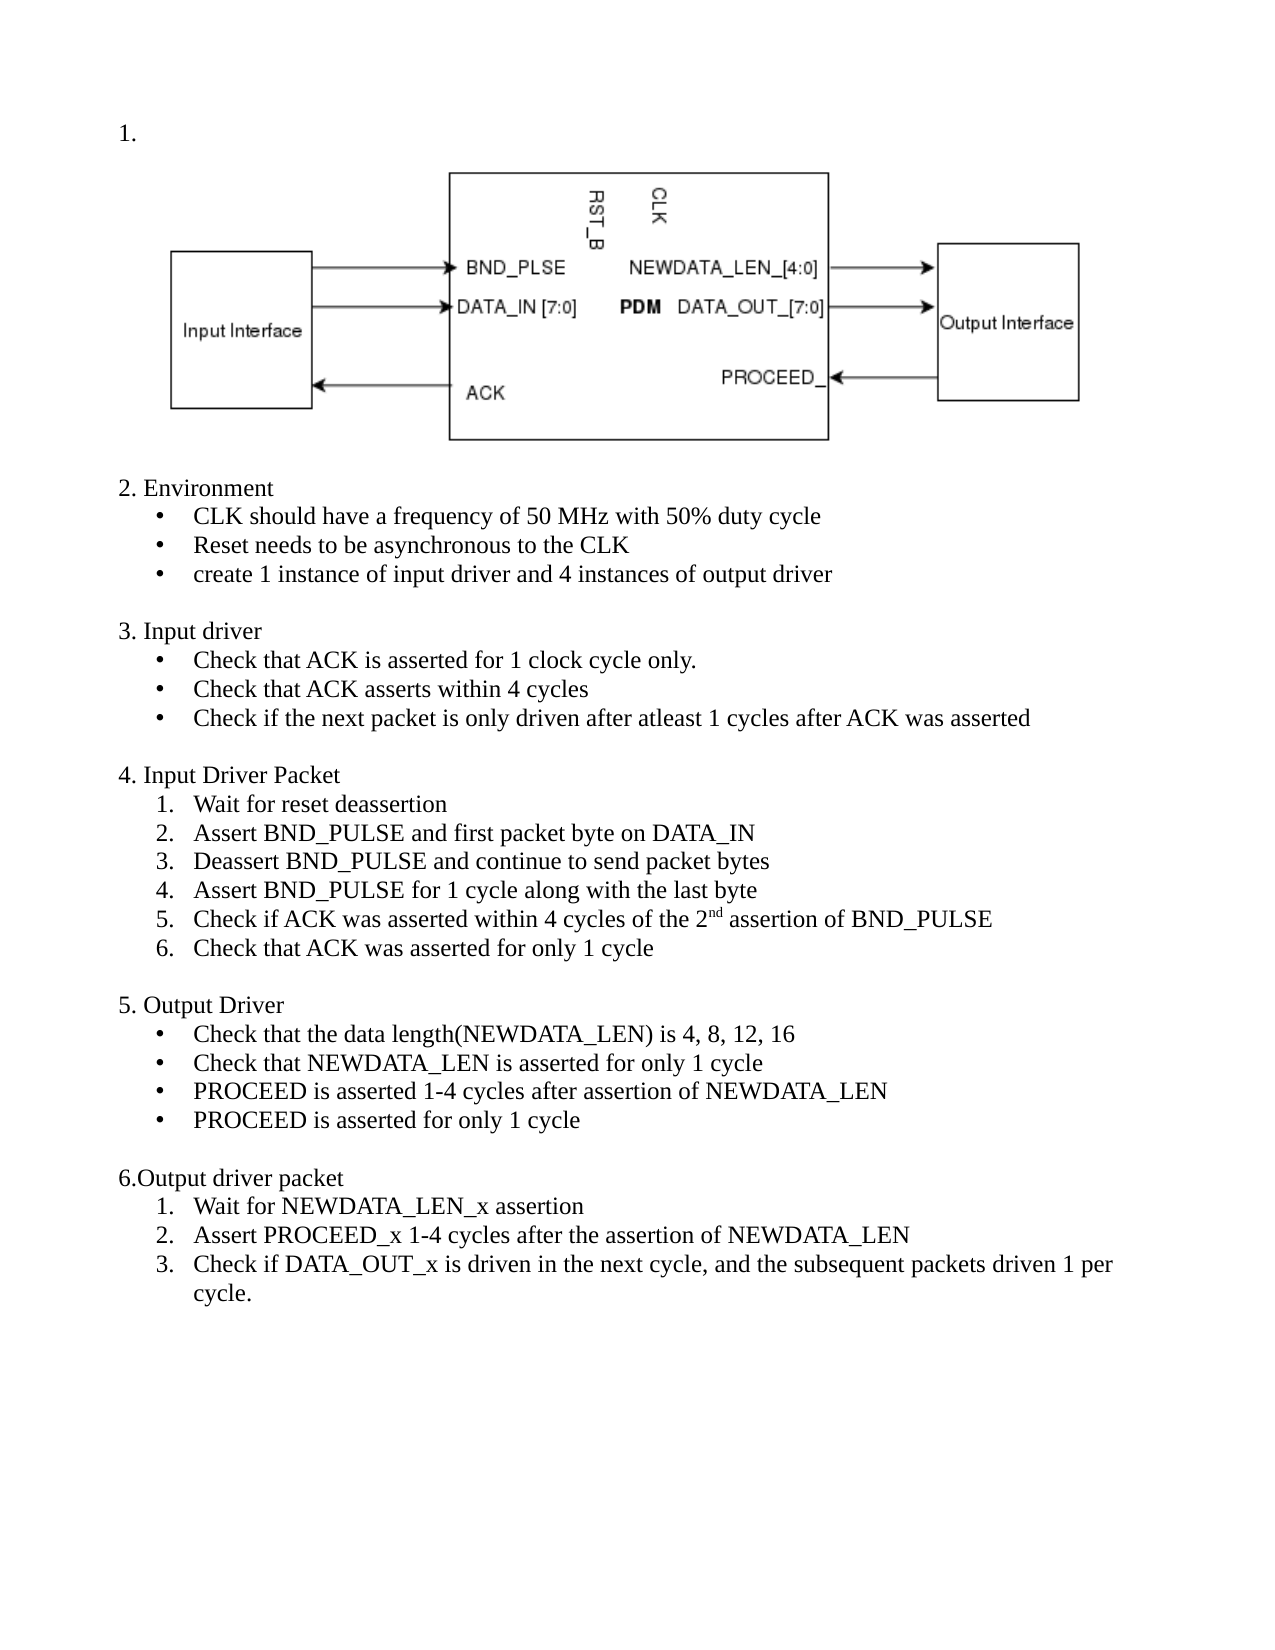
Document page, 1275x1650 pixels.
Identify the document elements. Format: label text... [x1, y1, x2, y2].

list Check that ACK is asserted for 1 clock cycle only. [156, 645, 1157, 674]
list Reset needs to be asynchronous to the CLK [156, 530, 1157, 559]
list create 1 instance of input driver and 4 instances of output driver [156, 559, 1157, 588]
list Wait for NEWDATA_LEN_x assertion [156, 1191, 1157, 1220]
list Deassert BND_PULSE and continue to send packet bytes [156, 846, 1157, 875]
list Check that ACK asserts within 4 cycles [156, 674, 1157, 703]
list Assert BND_PULSE and first packet byte on DATA_IN [156, 818, 1157, 846]
list Check if the next packet is only driven after atleast 1 cycles after ACK was asserted [156, 703, 1157, 731]
list Check if ACK was asserted within 4 cycles of the 2nd assertion of BND_PULSE [156, 904, 1157, 933]
list Assert PROCEED_x 1-4 cycles after the assertion of NEWDATA_LEN [156, 1220, 1157, 1249]
list PROCEED is asserted for only 1 cycle [156, 1105, 1157, 1134]
text 4. Input Driver Packet [118, 760, 1157, 789]
list Check if DATA_OUT_x is driven in the next cycle, and the subsequent packets driven 1 per cycle. [156, 1249, 1157, 1306]
text 3. Input driver [118, 616, 1157, 645]
list Check that the data length(NEWDATA_LEN) is 4, 8, 12, 16 [156, 1019, 1157, 1048]
list CLK should have a frequency of 50 MHz with 50% duty cycle [156, 501, 1157, 530]
text 1. [118, 118, 1157, 147]
list Assert BND_PULSE for 1 cycle along with the last byte [156, 875, 1157, 904]
list Check that NEWDATA_LEN is asserted for only 1 cycle [156, 1048, 1157, 1076]
text 5. Output Driver [118, 990, 1157, 1019]
list Wait for reset deassertion [156, 789, 1157, 818]
text 2. Environment [118, 473, 1157, 501]
list PROCEED is asserted 1-4 cycles after assertion of NEWDATA_LEN [156, 1076, 1157, 1105]
text 6.Output driver packet [118, 1163, 1157, 1191]
list Check that ACK was asserted for only 1 cycle [156, 933, 1157, 961]
